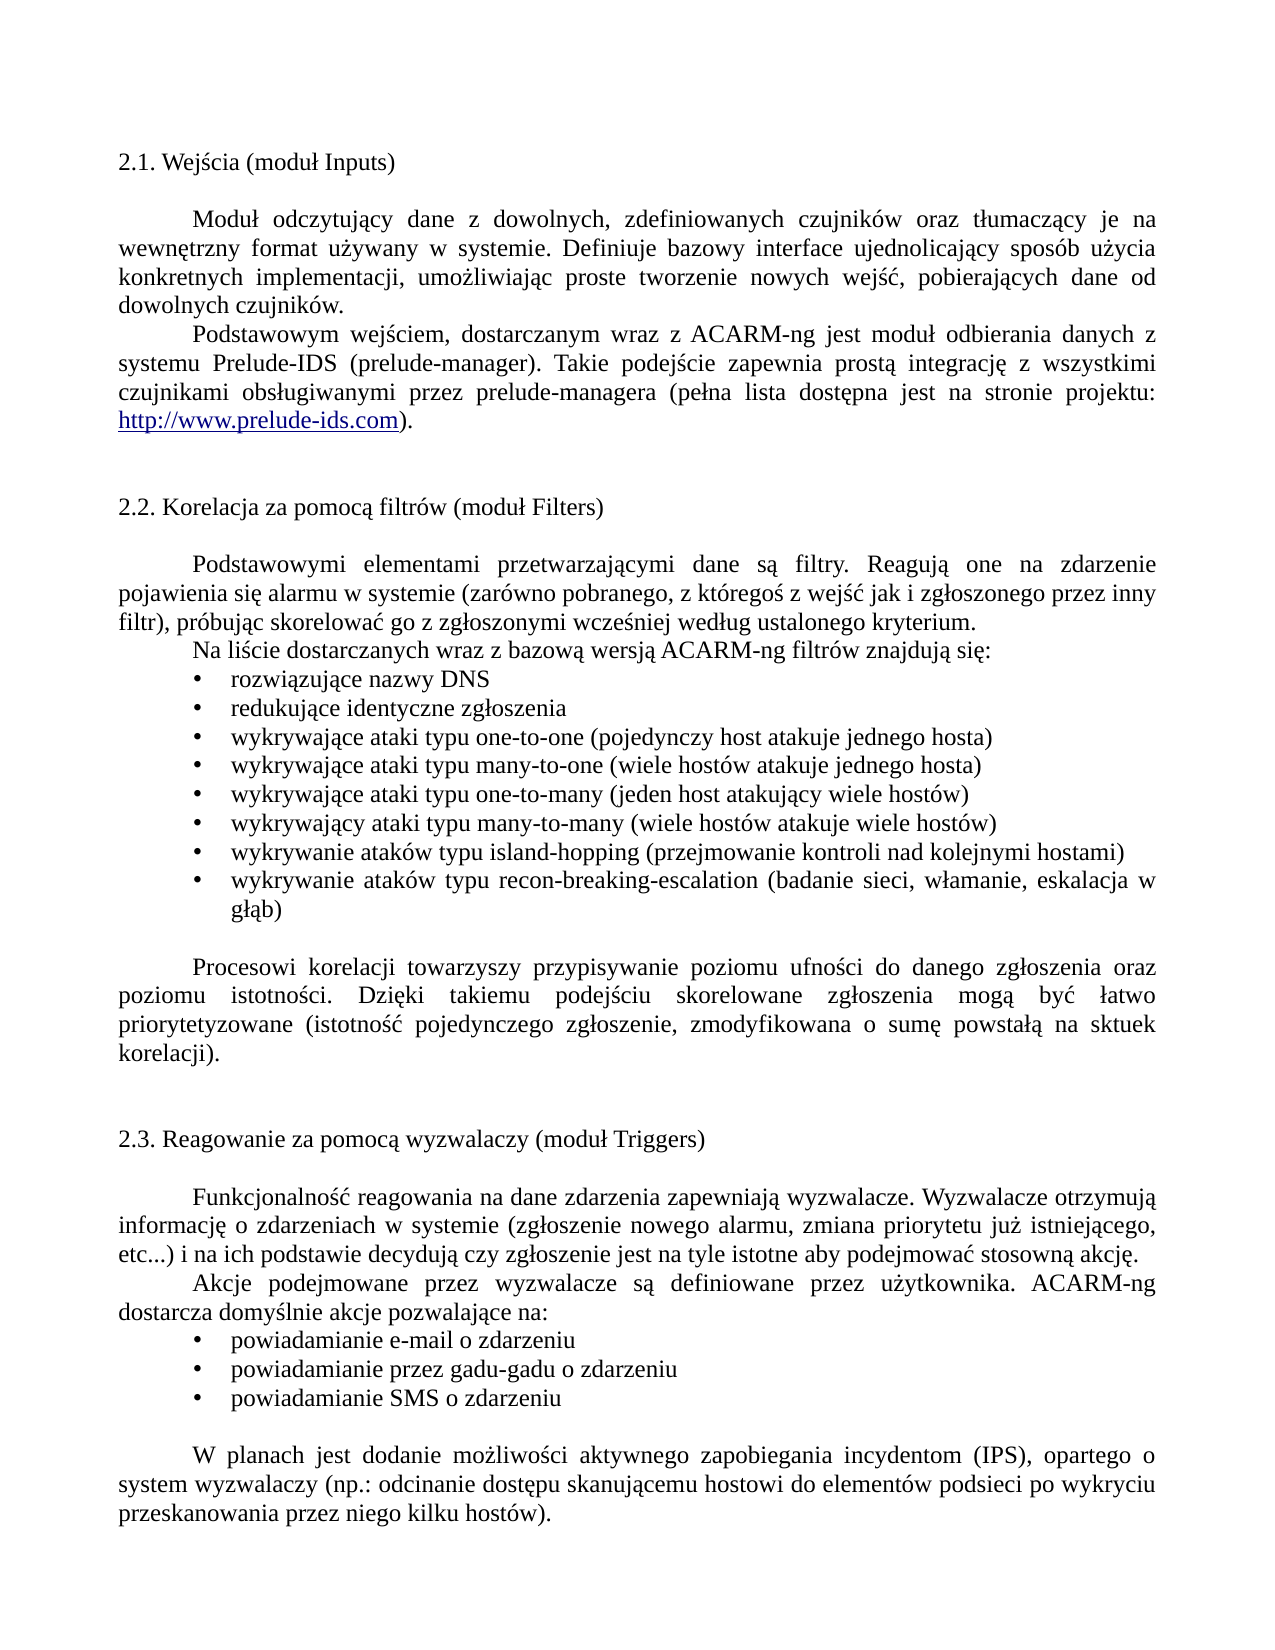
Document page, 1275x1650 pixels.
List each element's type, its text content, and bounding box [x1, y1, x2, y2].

text Podstawowymi elementami przetwarzającymi dane są filtry. Reagują one na zdarzenie pojawienia się alarmu w systemie (zarówno pobranego, z któregoś z wejść jak i zgłoszonego przez inny filtr), próbując skorelować go z zgłoszonymi wcześniej według ustalonego kryterium. [118, 549, 1157, 636]
text Podstawowym wejściem, dostarczanym wraz z ACARM-ng jest moduł odbierania danych z systemu Prelude-IDS (prelude-manager). Takie podejście zapewnia prostą integrację z wszystkimi czujnikami obsługiwanymi przez prelude-managera (pełna lista dostępna jest na stronie projektu: http://www.prelude-ids.com). [118, 319, 1157, 434]
list powiadamianie e-mail o zdarzeniu [193, 1326, 1157, 1354]
text Funkcjonalność reagowania na dane zdarzenia zapewniają wyzwalacze. Wyzwalacze otrzymują informację o zdarzeniach w systemie (zgłoszenie nowego alarmu, zmiana priorytetu już istniejącego, etc...) i na ich podstawie decydują czy zgłoszenie jest na tyle istotne aby podejmować stosowną akcję. [118, 1182, 1157, 1268]
text 2.2. Korelacja za pomocą filtrów (moduł Filters) [118, 492, 1157, 521]
list powiadamianie SMS o zdarzeniu [193, 1383, 1157, 1412]
text Na liście dostarczanych wraz z bazową wersją ACARM-ng filtrów znajdują się: [118, 636, 1157, 664]
text Procesowi korelacji towarzyszy przypisywanie poziomu ufności do danego zgłoszenia oraz poziomu istotności. Dzięki takiemu podejściu skorelowane zgłoszenia mogą być łatwo priorytetyzowane (istotność pojedynczego zgłoszenie, zmodyfikowana o sumę powstałą na sktuek korelacji). [118, 952, 1157, 1067]
text 2.1. Wejścia (moduł Inputs) [118, 147, 1157, 176]
text 2.3. Reagowanie za pomocą wyzwalaczy (moduł Triggers) [118, 1124, 1157, 1153]
list rozwiązujące nazwy DNS [193, 664, 1157, 693]
list wykrywający ataki typu many-to-many (wiele hostów atakuje wiele hostów) [193, 808, 1157, 837]
list wykrywające ataki typu one-to-many (jeden host atakujący wiele hostów) [193, 779, 1157, 808]
list wykrywanie ataków typu recon-breaking-escalation (badanie sieci, włamanie, eskalacja w głąb) [193, 866, 1157, 923]
list wykrywanie ataków typu island-hopping (przejmowanie kontroli nad kolejnymi hostami) [193, 837, 1157, 866]
text W planach jest dodanie możliwości aktywnego zapobiegania incydentom (IPS), opartego o system wyzwalaczy (np.: odcinanie dostępu skanującemu hostowi do elementów podsieci po wykryciu przeskanowania przez niego kilku hostów). [118, 1441, 1157, 1527]
text Akcje podejmowane przez wyzwalacze są definiowane przez użytkownika. ACARM-ng dostarcza domyślnie akcje pozwalające na: [118, 1268, 1157, 1326]
list wykrywające ataki typu one-to-one (pojedynczy host atakuje jednego hosta) [193, 722, 1157, 751]
text Moduł odczytujący dane z dowolnych, zdefiniowanych czujników oraz tłumaczący je na wewnętrzny format używany w systemie. Definiuje bazowy interface ujednolicający sposób użycia konkretnych implementacji, umożliwiając proste tworzenie nowych wejść, pobierających dane od dowolnych czujników. [118, 204, 1157, 319]
list wykrywające ataki typu many-to-one (wiele hostów atakuje jednego hosta) [193, 751, 1157, 779]
list powiadamianie przez gadu-gadu o zdarzeniu [193, 1354, 1157, 1383]
list redukujące identyczne zgłoszenia [193, 693, 1157, 722]
